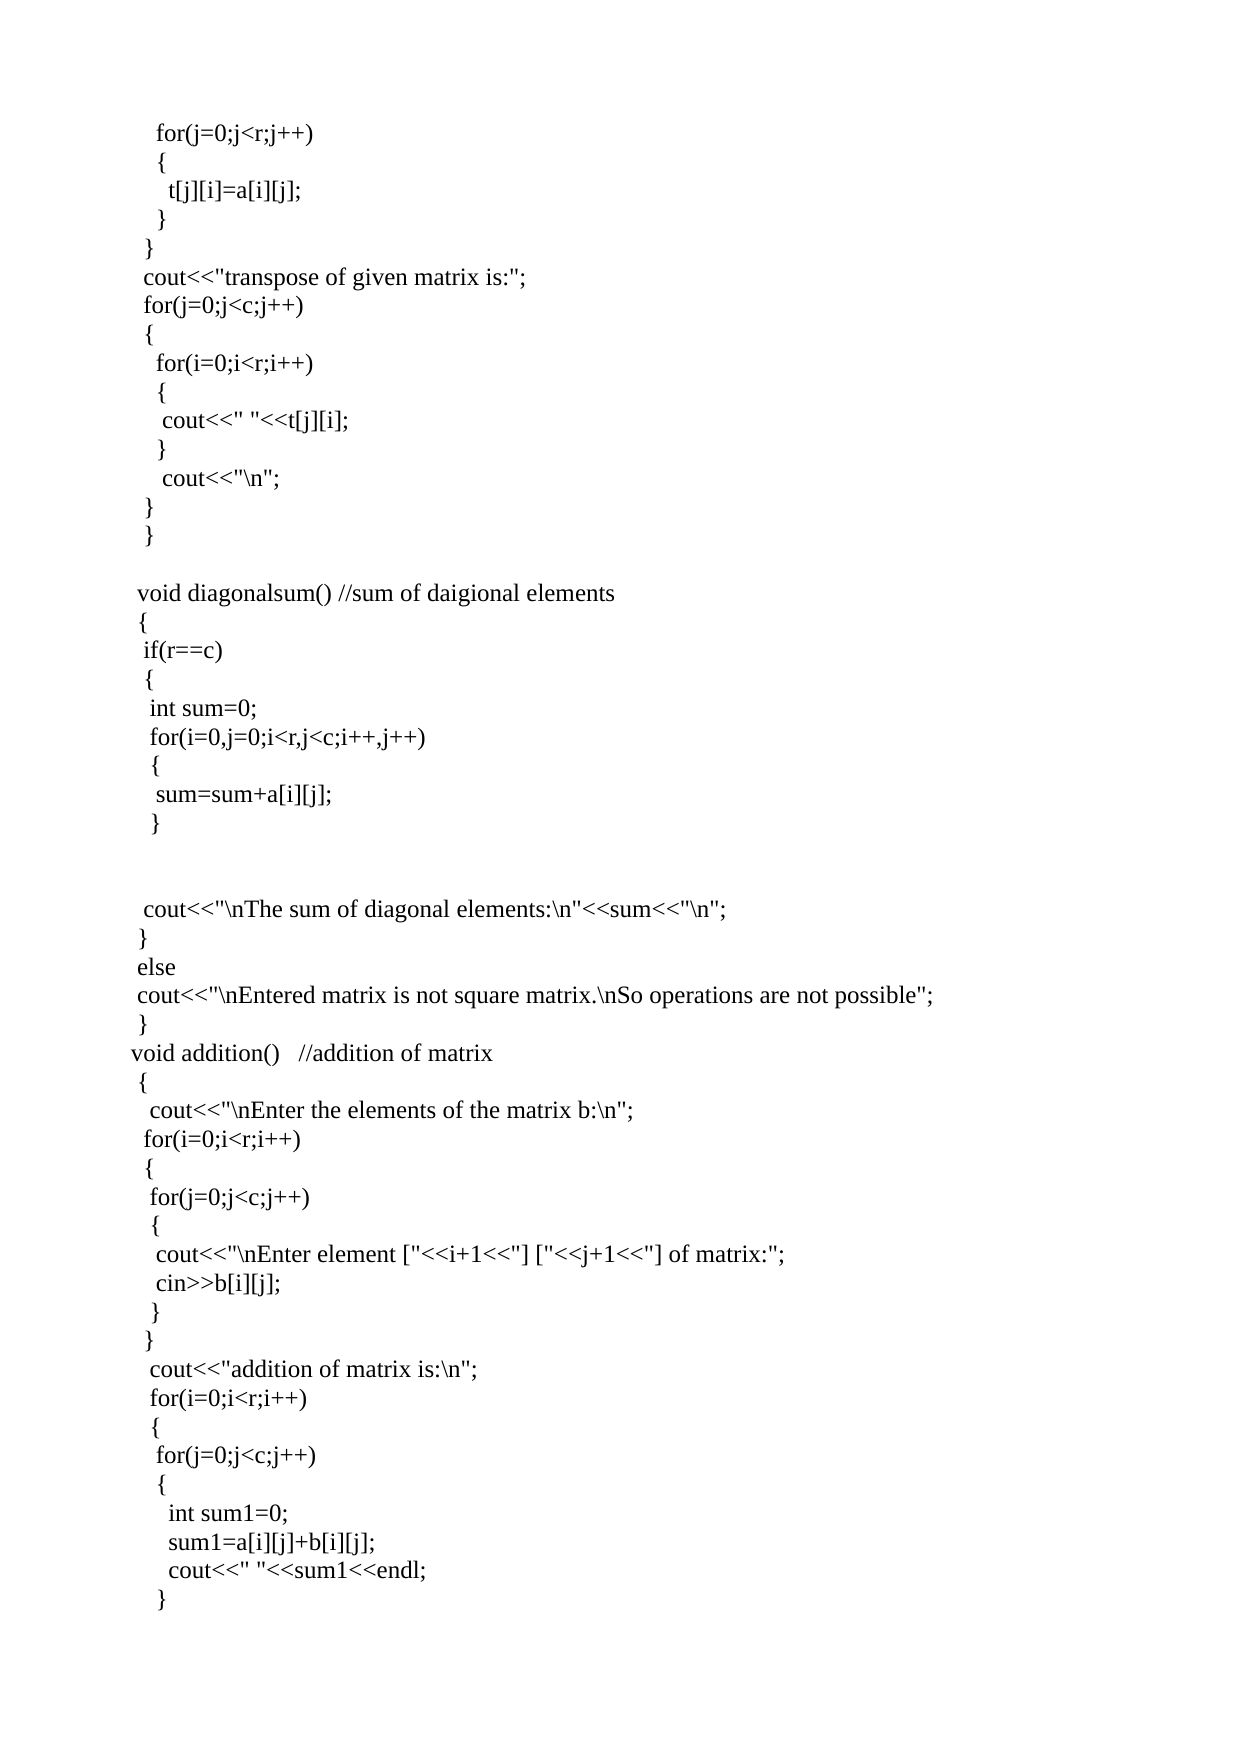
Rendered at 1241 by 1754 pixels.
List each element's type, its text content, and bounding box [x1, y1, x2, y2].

text else [118, 952, 1122, 981]
text cout<<" "<<t[j][i]; [118, 406, 1122, 434]
text for(j=0;j<c;j++) [118, 1441, 1122, 1469]
text for(j=0;j<c;j++) [118, 1182, 1122, 1211]
text sum1=a[i][j]+b[i][j]; [118, 1527, 1122, 1556]
text cout<<"\nEnter element ["<<i+1<<"] ["<<j+1<<"] of matrix:"; [118, 1239, 1122, 1268]
text { [118, 1469, 1122, 1498]
text } [118, 1584, 1122, 1613]
text cout<<" "<<sum1<<endl; [118, 1556, 1122, 1584]
text } [118, 808, 1122, 837]
text for(j=0;j<r;j++) [118, 118, 1122, 147]
text void diagonalsum() //sum of daigional elements [118, 578, 1122, 607]
text } [118, 521, 1122, 549]
text } [118, 1009, 1122, 1038]
text cout<<"\nEntered matrix is not square matrix.\nSo operations are not possible"; [118, 981, 1122, 1009]
text { [118, 664, 1122, 693]
text t[j][i]=a[i][j]; [118, 176, 1122, 204]
text } [118, 492, 1122, 521]
text cout<<"transpose of given matrix is:"; [118, 262, 1122, 291]
text if(r==c) [118, 636, 1122, 664]
text { [118, 1412, 1122, 1441]
text for(j=0;j<c;j++) [118, 291, 1122, 319]
text { [118, 1067, 1122, 1096]
text { [118, 319, 1122, 348]
text } [118, 1297, 1122, 1326]
text sum=sum+a[i][j]; [118, 779, 1122, 808]
text int sum=0; [118, 693, 1122, 722]
text for(i=0;i<r;i++) [118, 1124, 1122, 1153]
text } [118, 923, 1122, 952]
text { [118, 377, 1122, 406]
text { [118, 1211, 1122, 1239]
text cout<<"\nThe sum of diagonal elements:\n"<<sum<<"\n"; [118, 894, 1122, 923]
text { [118, 607, 1122, 636]
text for(i=0;i<r;i++) [118, 348, 1122, 377]
text cout<<"addition of matrix is:\n"; [118, 1354, 1122, 1383]
text int sum1=0; [118, 1498, 1122, 1527]
text cin>>b[i][j]; [118, 1268, 1122, 1297]
text { [118, 1153, 1122, 1182]
text cout<<"\n"; [118, 463, 1122, 492]
text } [118, 1326, 1122, 1354]
text for(i=0,j=0;i<r,j<c;i++,j++) [118, 722, 1122, 751]
text } [118, 204, 1122, 233]
text cout<<"\nEnter the elements of the matrix b:\n"; [118, 1096, 1122, 1124]
text } [118, 434, 1122, 463]
text void addition() //addition of matrix [118, 1038, 1122, 1067]
text for(i=0;i<r;i++) [118, 1383, 1122, 1412]
text } [118, 233, 1122, 262]
text { [118, 147, 1122, 176]
text { [118, 751, 1122, 779]
